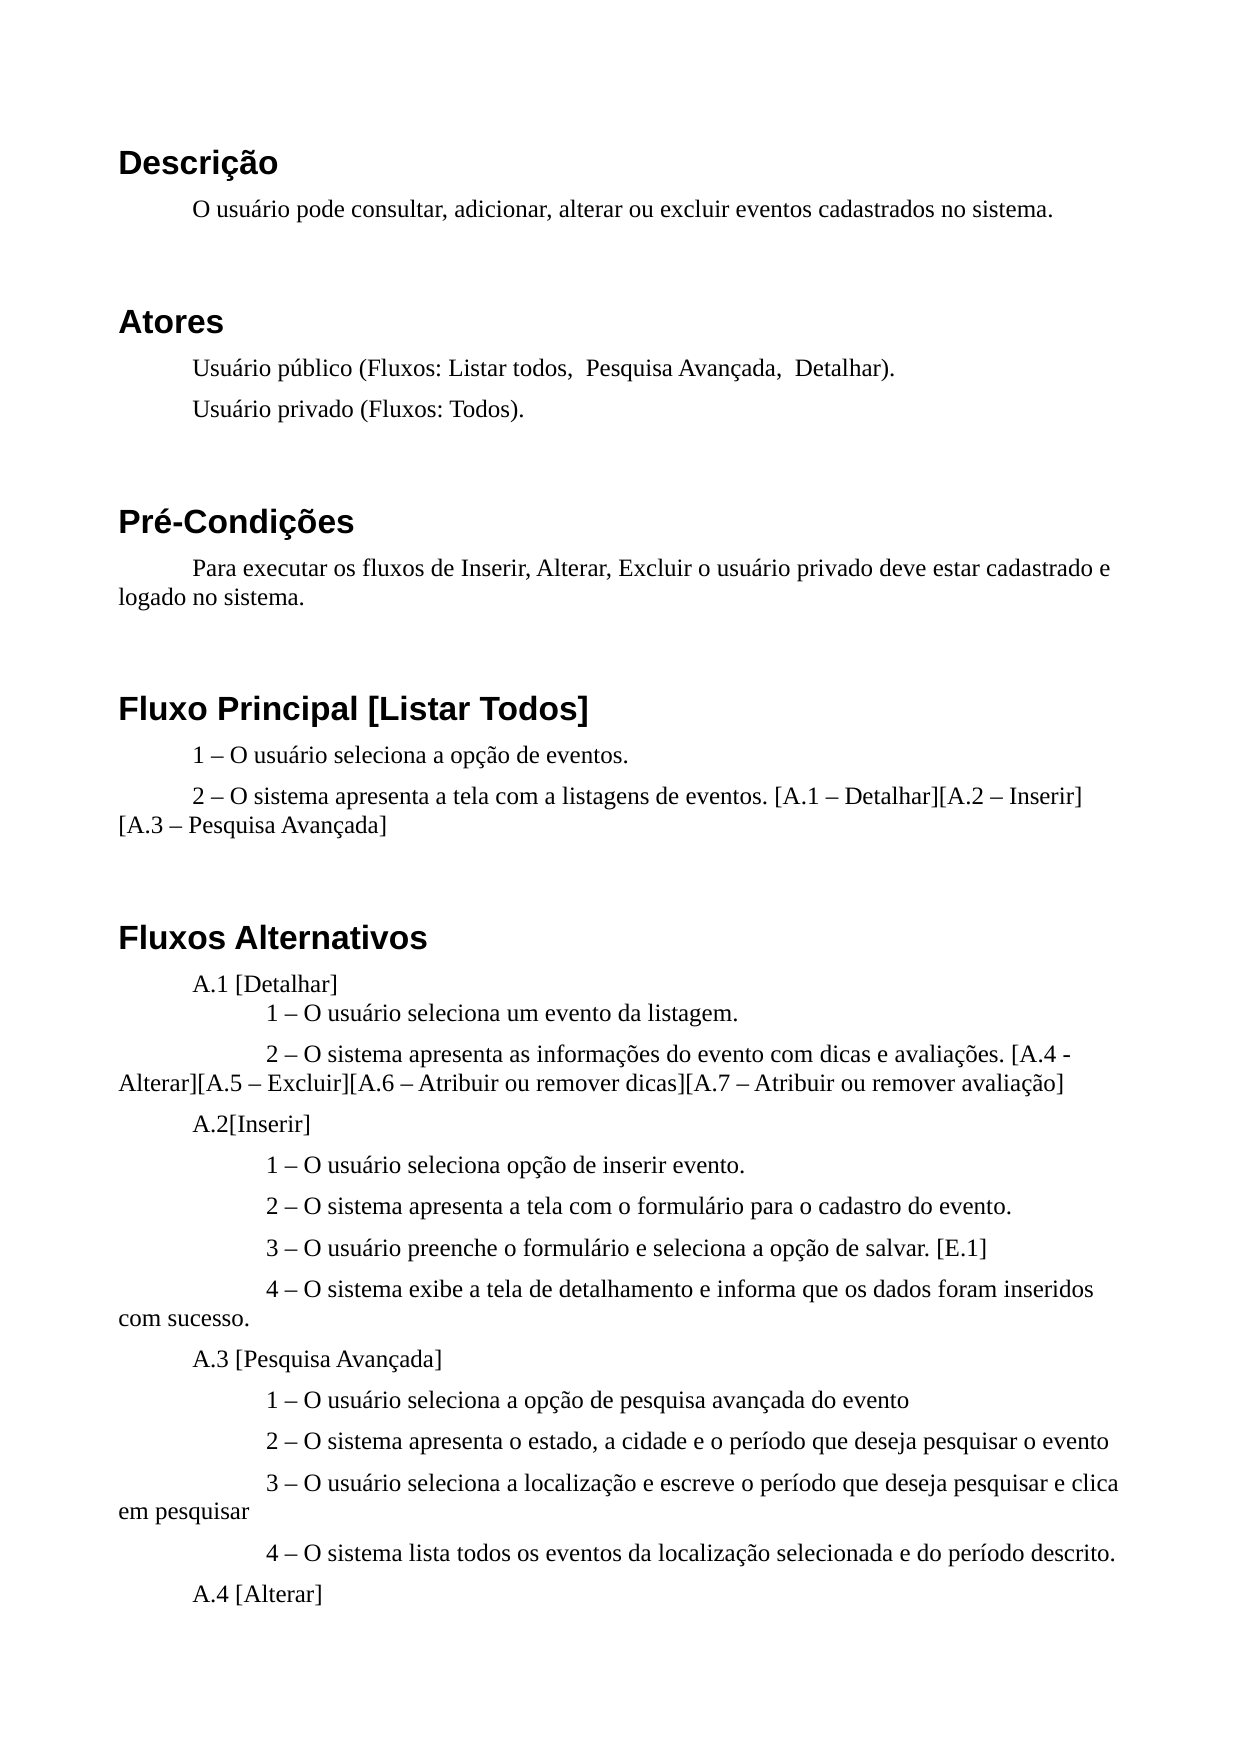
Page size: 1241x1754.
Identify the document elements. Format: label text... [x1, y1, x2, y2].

text 1 – O usuário seleciona a opção de eventos. [118, 740, 1122, 769]
text 3 – O usuário seleciona a localização e escreve o período que deseja pesquisar e clica em pesquisar [118, 1468, 1122, 1525]
text 1 – O usuário seleciona um evento da listagem. [118, 998, 1122, 1026]
subtitle Fluxos Alternativos [118, 918, 1122, 956]
text 2 – O sistema apresenta a tela com a listagens de eventos. [A.1 – Detalhar][A.2 – Inserir][A.3 – Pesquisa Avançada] [118, 781, 1122, 839]
subtitle Descrição [118, 143, 1122, 182]
text 1 – O usuário seleciona a opção de pesquisa avançada do evento [118, 1385, 1122, 1414]
subtitle Atores [118, 302, 1122, 340]
text A.2[Inserir] [118, 1109, 1122, 1138]
text Para executar os fluxos de Inserir, Alterar, Excluir o usuário privado deve estar cadastrado e logado no sistema. [118, 553, 1122, 610]
text A.1 [Detalhar] [118, 969, 1122, 998]
subtitle Fluxo Principal [Listar Todos] [118, 689, 1122, 728]
text A.3 [Pesquisa Avançada] [118, 1344, 1122, 1373]
text A.4 [Alterar] [118, 1579, 1122, 1608]
text 2 – O sistema apresenta a tela com o formulário para o cadastro do evento. [118, 1191, 1122, 1220]
text 2 – O sistema apresenta as informações do evento com dicas e avaliações. [A.4 - Alterar][A.5 – Excluir][A.6 – Atribuir ou remover dicas][A.7 – Atribuir ou remover avaliação] [118, 1039, 1122, 1096]
text 3 – O usuário preenche o formulário e seleciona a opção de salvar. [E.1] [118, 1233, 1122, 1261]
text 4 – O sistema exibe a tela de detalhamento e informa que os dados foram inseridos com sucesso. [118, 1274, 1122, 1331]
subtitle Pré-Condições [118, 502, 1122, 540]
text Usuário privado (Fluxos: Todos). [118, 394, 1122, 423]
text 2 – O sistema apresenta o estado, a cidade e o período que deseja pesquisar o evento [118, 1426, 1122, 1455]
text 1 – O usuário seleciona opção de inserir evento. [118, 1150, 1122, 1179]
text Usuário público (Fluxos: Listar todos, Pesquisa Avançada, Detalhar). [118, 353, 1122, 382]
text O usuário pode consultar, adicionar, alterar ou excluir eventos cadastrados no sistema. [118, 194, 1122, 223]
text 4 – O sistema lista todos os eventos da localização selecionada e do período descrito. [118, 1538, 1122, 1566]
